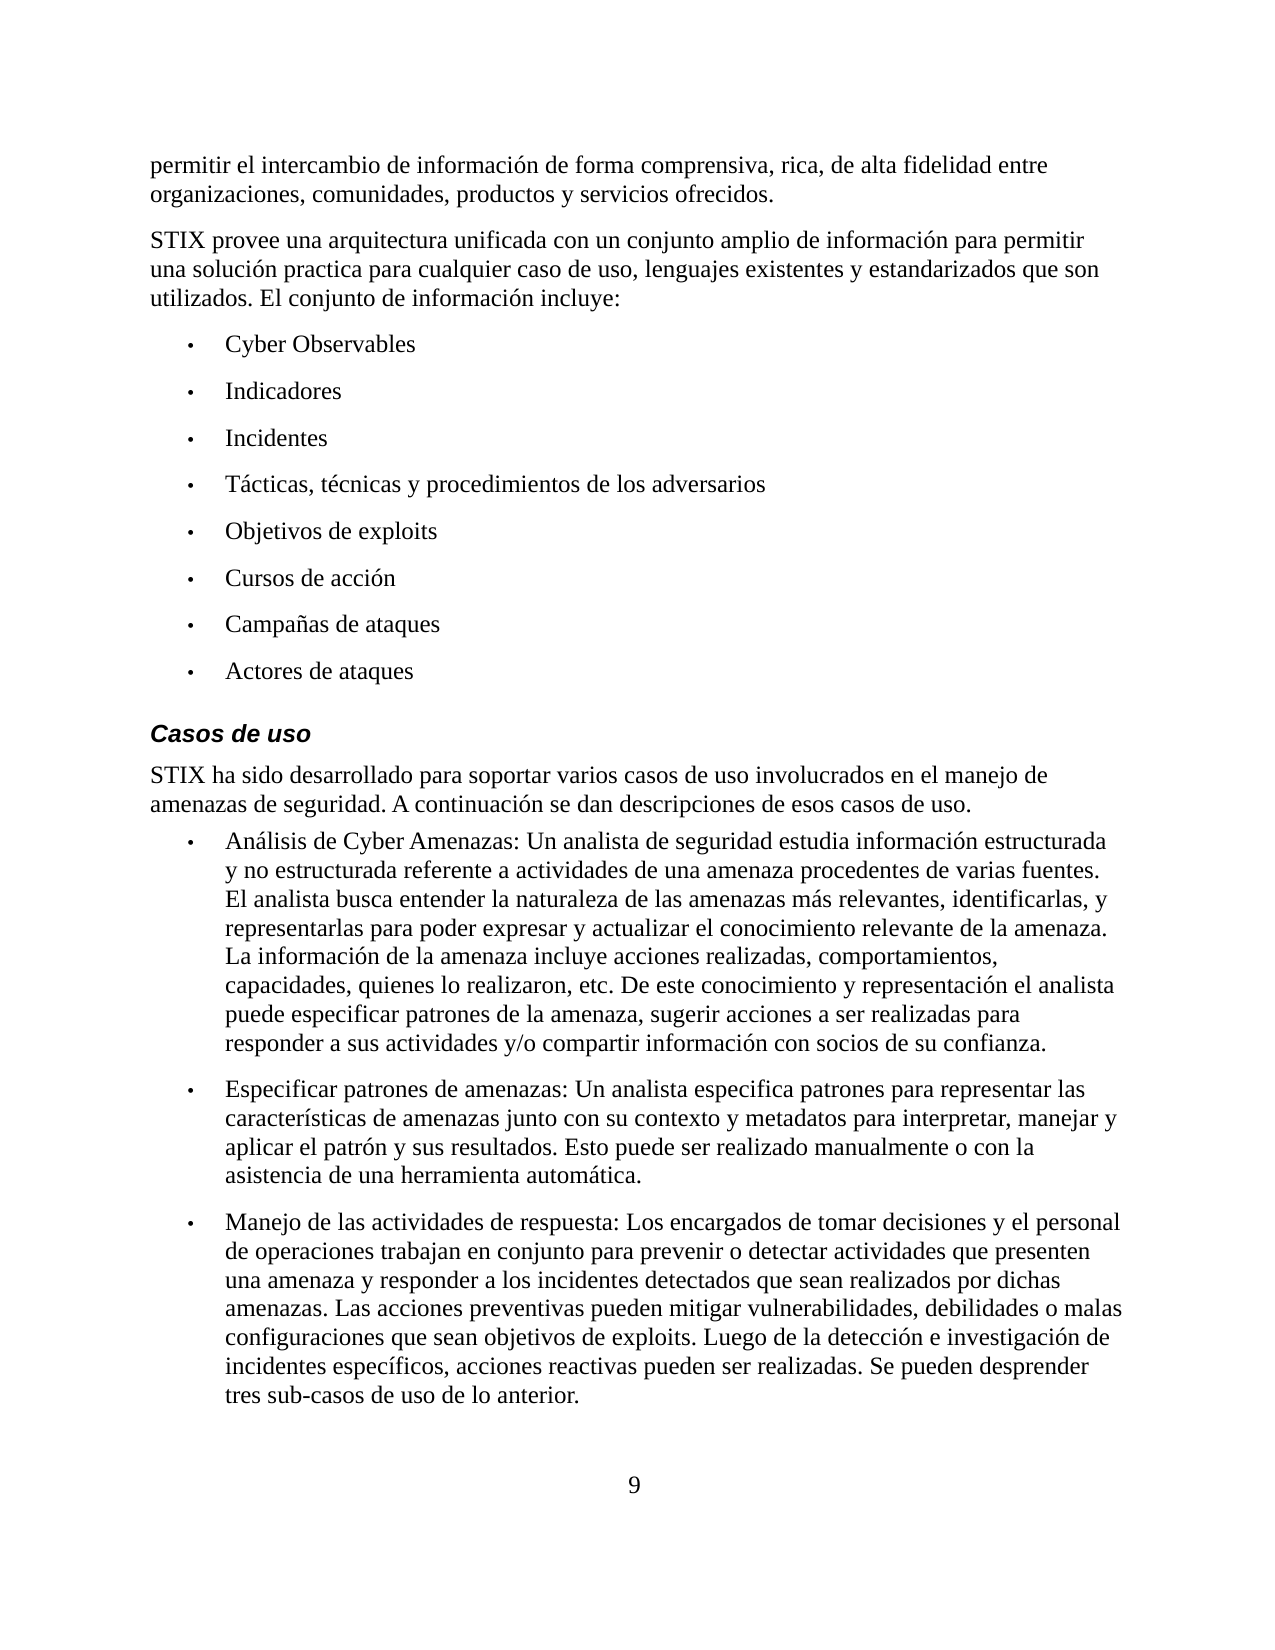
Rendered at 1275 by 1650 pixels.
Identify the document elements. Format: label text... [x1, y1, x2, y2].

list Cursos de acción [187, 563, 1125, 592]
text STIX provee una arquitectura unificada con un conjunto amplio de información para permitir una solución practica para cualquier caso de uso, lenguajes existentes y estandarizados que son utilizados. El conjunto de información incluye: [150, 225, 1125, 312]
list Manejo de las actividades de respuesta: Los encargados de tomar decisiones y el personal de operaciones trabajan en conjunto para prevenir o detectar actividades que presenten una amenaza y responder a los incidentes detectados que sean realizados por dichas amenazas. Las acciones preventivas pueden mitigar vulnerabilidades, debilidades o malas configuraciones que sean objetivos de exploits. Luego de la detección e investigación de incidentes específicos, acciones reactivas pueden ser realizadas. Se pueden desprender tres sub-casos de uso de lo anterior. [187, 1207, 1125, 1408]
list Incidentes [187, 423, 1125, 452]
list Campañas de ataques [187, 609, 1125, 638]
list Objetivos de exploits [187, 516, 1125, 545]
list Cyber Observables [187, 329, 1125, 358]
list Indicadores [187, 376, 1125, 405]
list Especificar patrones de amenazas: Un analista especifica patrones para representar las características de amenazas junto con su contexto y metadatos para interpretar, manejar y aplicar el patrón y sus resultados. Esto puede ser realizado manualmente o con la asistencia de una herramienta automática. [187, 1074, 1125, 1189]
subtitle Casos de uso [150, 719, 1125, 747]
list Actores de ataques [187, 656, 1125, 685]
text STIX ha sido desarrollado para soportar varios casos de uso involucrados en el manejo de amenazas de seguridad. A continuación se dan descripciones de esos casos de uso. [150, 760, 1125, 817]
text permitir el intercambio de información de forma comprensiva, rica, de alta fidelidad entre organizaciones, comunidades, productos y servicios ofrecidos. [150, 150, 1125, 207]
list Análisis de Cyber Amenazas: Un analista de seguridad estudia información estructurada y no estructurada referente a actividades de una amenaza procedentes de varias fuentes. El analista busca entender la naturaleza de las amenazas más relevantes, identificarlas, y representarlas para poder expresar y actualizar el conocimiento relevante de la amenaza. La información de la amenaza incluye acciones realizadas, comportamientos, capacidades, quienes lo realizaron, etc. De este conocimiento y representación el analista puede especificar patrones de la amenaza, sugerir acciones a ser realizadas para responder a sus actividades y/o compartir información con socios de su confianza. [187, 826, 1125, 1056]
list Tácticas, técnicas y procedimientos de los adversarios [187, 469, 1125, 498]
